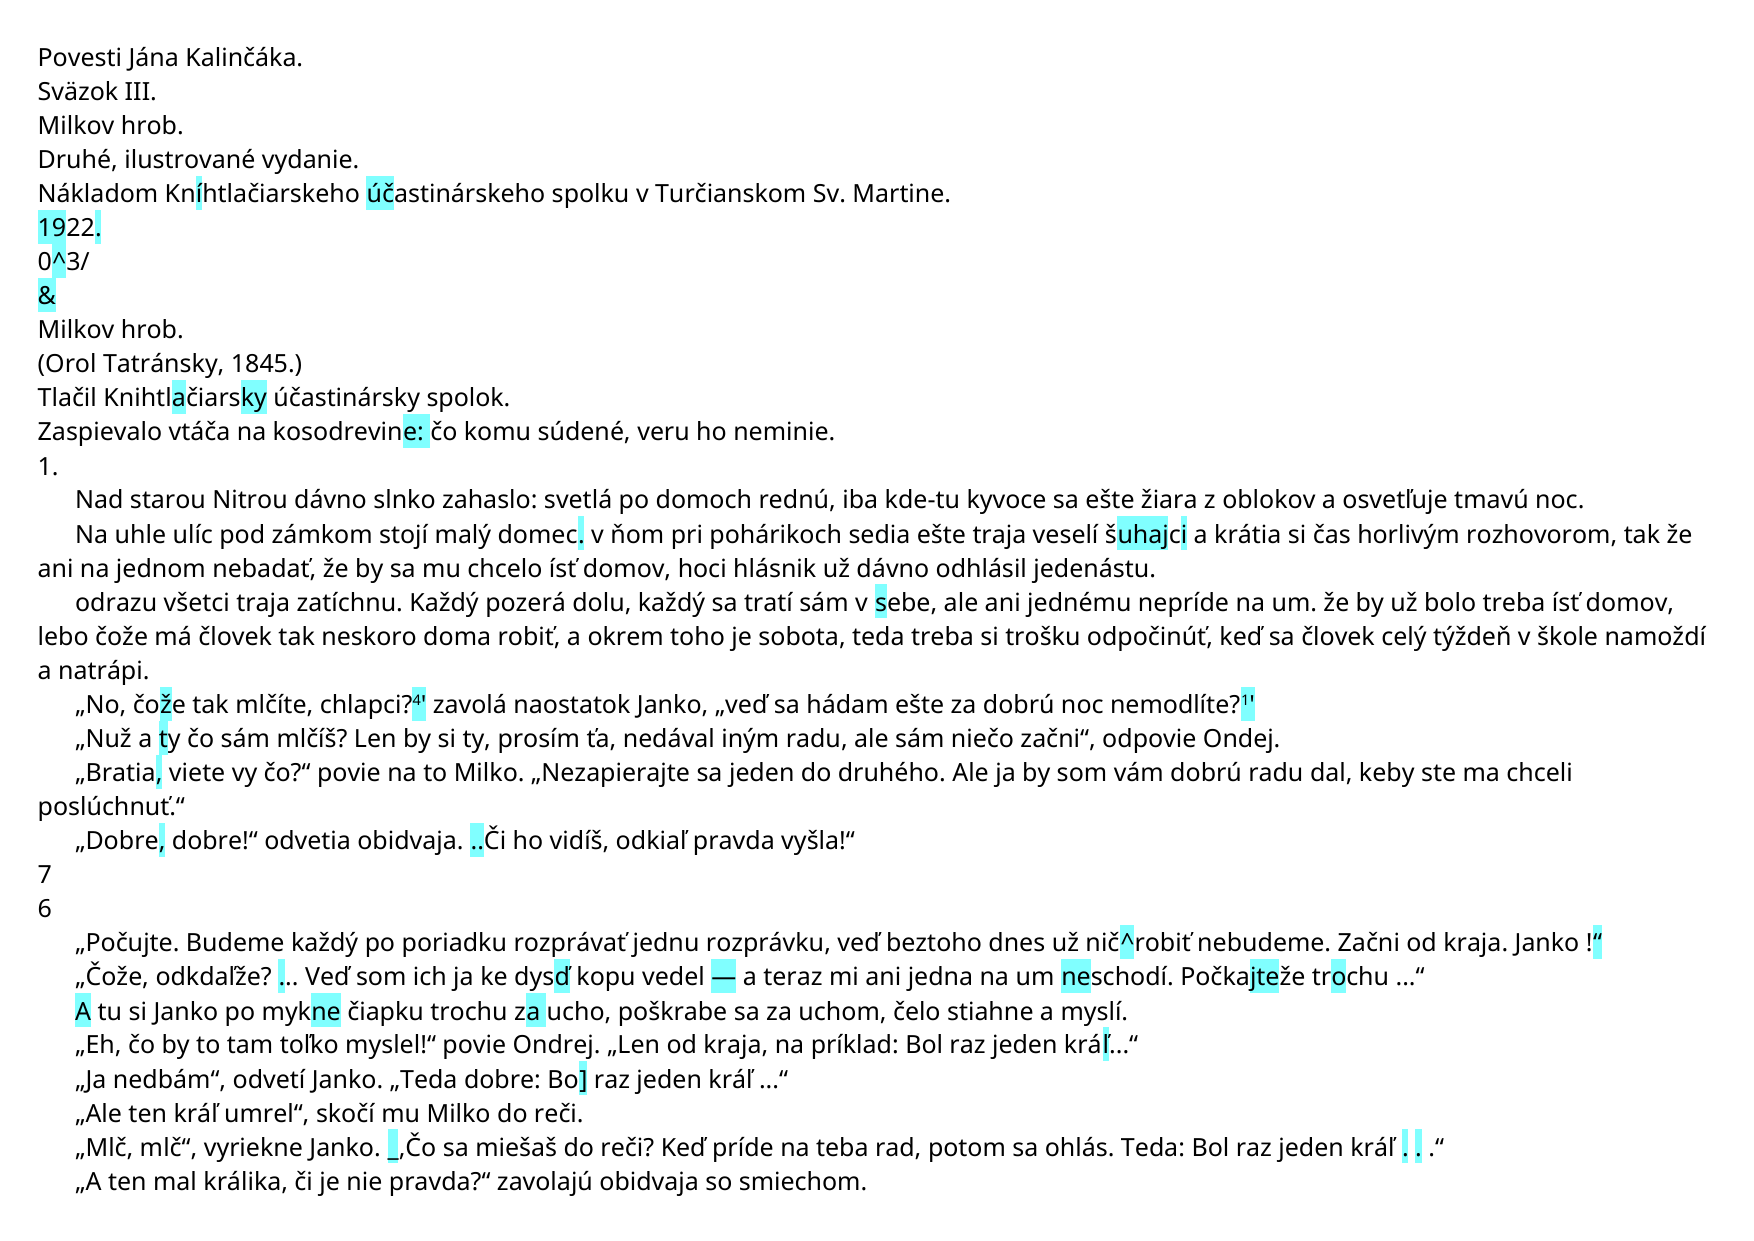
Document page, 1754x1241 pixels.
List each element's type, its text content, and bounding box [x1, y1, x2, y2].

text 1922. [37, 210, 1716, 244]
text „No, čože tak mlčíte, chlapci?4' zavolá naostatok Janko, „veď sa hádam ešte za dobrú noc nemodlíte?1' [37, 687, 1716, 721]
text „Mlč, mlč“, vyriekne Janko. _,Čo sa miešaš do reči? Keď príde na teba rad, potom sa ohlás. Teda: Bol raz jeden kráľ . . .“ [37, 1129, 1716, 1163]
text „Počujte. Budeme každý po poriadku rozprávať jednu rozprávku, veď beztoho dnes už nič^robiť nebudeme. Začni od kraja. Janko !“ [37, 925, 1716, 959]
text „A ten mal králika, či je nie pravda?“ zavolajú obidvaja so smiechom. [37, 1163, 1716, 1197]
text „Ja nedbám“, odvetí Janko. „Teda dobre: Bo] raz jeden kráľ ...“ [37, 1061, 1716, 1095]
subtitle Povesti Jána Kalinčáka. [37, 39, 1716, 73]
text „Čože, odkdaľže? ... Veď som ich ja ke dysď kopu vedel — a teraz mi ani jedna na um neschodí. Počkajteže trochu ...“ [37, 959, 1716, 993]
text odrazu všetci traja zatíchnu. Každý pozerá dolu, každý sa tratí sám v sebe, ale ani jednému nepríde na um. že by už bolo treba ísť domov, lebo čože má človek tak neskoro doma robiť, a okrem toho je sobota, teda treba si trošku odpočinúť, keď sa človek celý týždeň v škole namoždí a natrápi. [37, 584, 1716, 687]
subtitle Milkov hrob. [37, 107, 1716, 142]
text „Dobre, dobre!“ odvetia obidvaja. ..Či ho vidíš, odkiaľ pravda vyšla!“ [37, 823, 1716, 857]
text „Ale ten kráľ umrel“, skočí mu Milko do reči. [37, 1095, 1716, 1129]
text (Orol Tatránsky, 1845.) [37, 346, 1716, 380]
text „Bratia, viete vy čo?“ povie na to Milko. „Nezapierajte sa jeden do druhého. Ale ja by som vám dobrú radu dal, keby ste ma chceli poslúchnuť.“ [37, 755, 1716, 823]
text Na uhle ulíc pod zámkom stojí malý domec. v ňom pri pohárikoch sedia ešte traja veselí šuhajci a krátia si čas horlivým rozhovorom, tak že ani na jednom nebadať, že by sa mu chcelo ísť domov, hoci hlásnik už dávno odhlásil jedenástu. [37, 516, 1716, 584]
subtitle Milkov hrob. [37, 312, 1716, 346]
text & [37, 278, 1716, 312]
text 6 [37, 891, 1716, 925]
text „Nuž a ty čo sám mlčíš? Len by si ty, prosím ťa, nedával iným radu, ale sám niečo začni“, odpovie Ondej. [37, 721, 1716, 755]
text 1. [37, 448, 1716, 482]
text 0^3/ [37, 244, 1716, 278]
text Nad starou Nitrou dávno slnko zahaslo: svetlá po domoch rednú, iba kde-tu kyvoce sa ešte žiara z oblokov a osvetľuje tmavú noc. [37, 482, 1716, 516]
text 7 [37, 857, 1716, 891]
text Sväzok III. [37, 73, 1716, 107]
text Nákladom Kníhtlačiarskeho účastinárskeho spolku v Turčianskom Sv. Martine. [37, 176, 1716, 210]
text Druhé, ilustrované vydanie. [37, 142, 1716, 176]
text Tlačil Knihtlačiarsky účastinársky spolok. [37, 380, 1716, 414]
text A tu si Janko po mykne čiapku trochu za ucho, poškrabe sa za uchom, čelo stiahne a myslí. [37, 993, 1716, 1027]
text Zaspievalo vtáča na kosodrevine: čo komu súdené, veru ho neminie. [37, 414, 1716, 448]
text „Eh, čo by to tam toľko myslel!“ povie Ondrej. „Len od kraja, na príklad: Bol raz jeden kráľ...“ [37, 1027, 1716, 1061]
